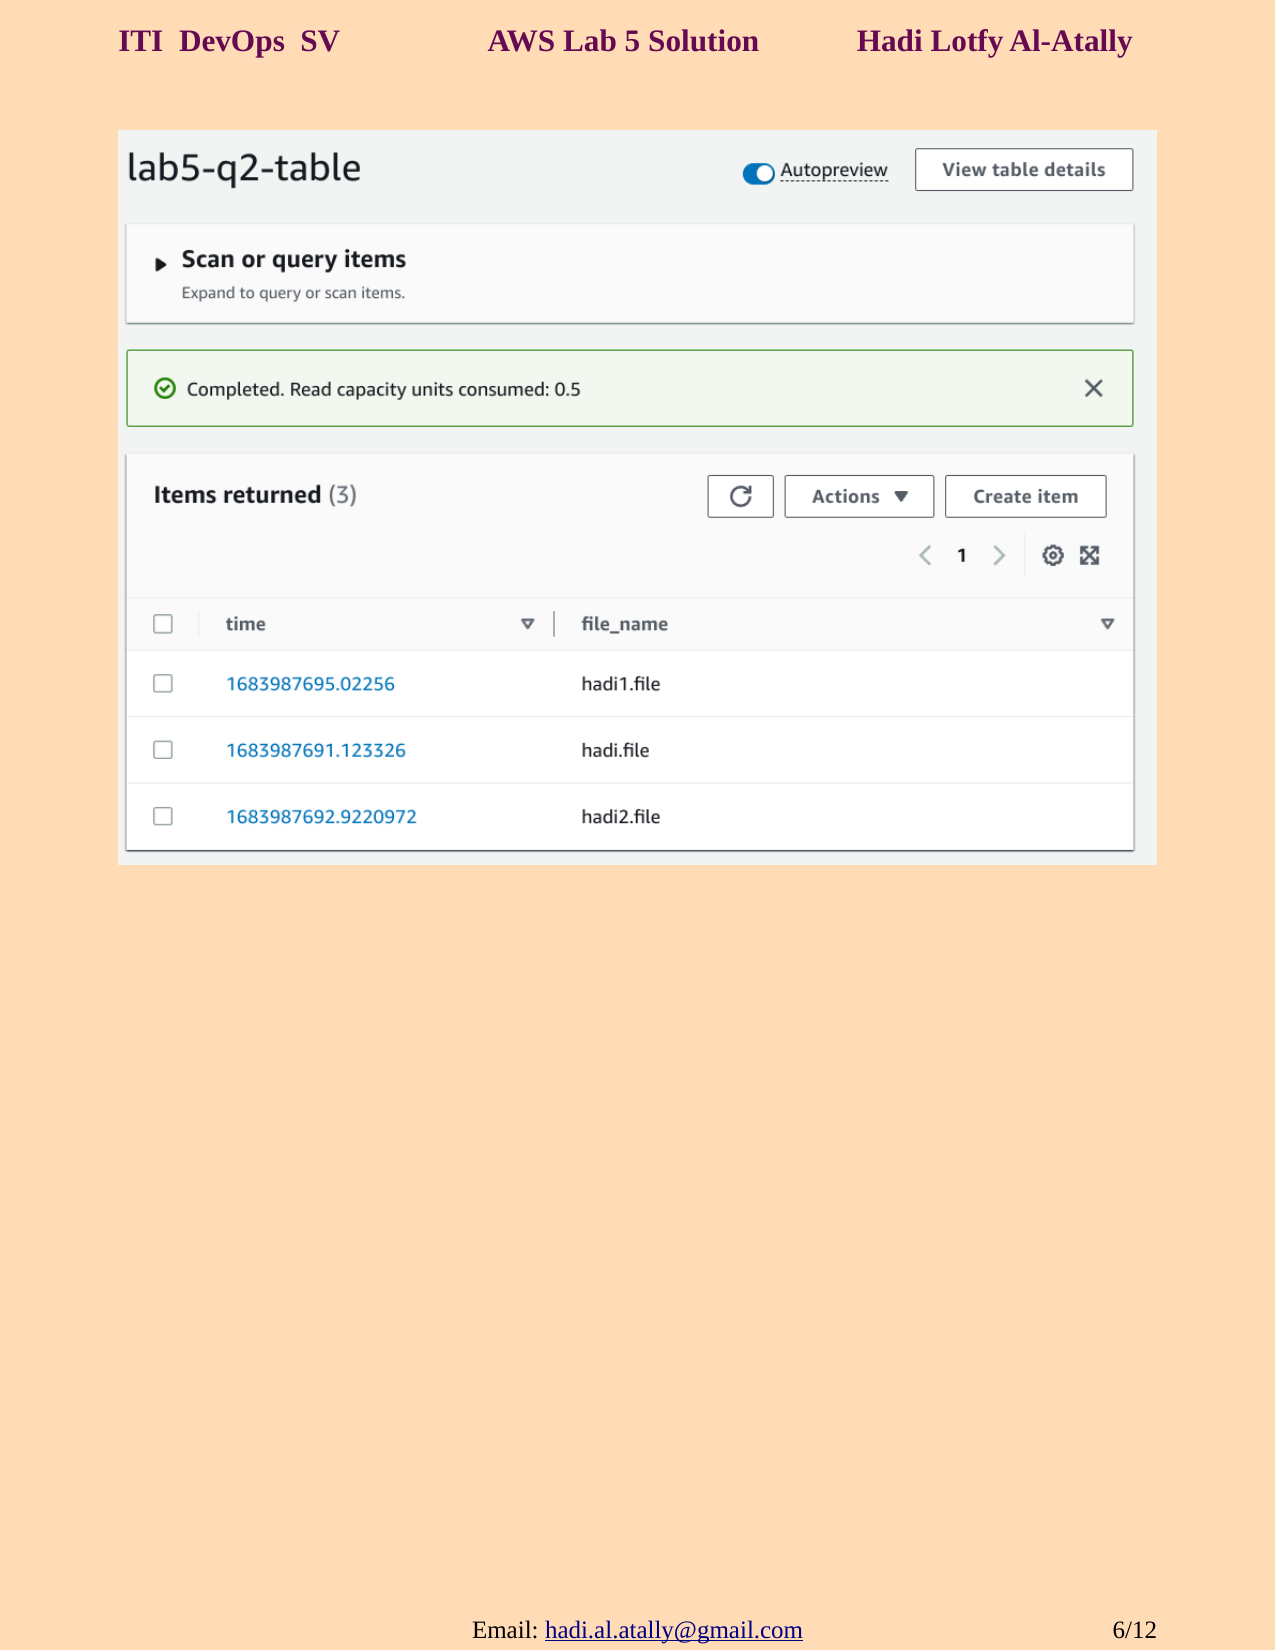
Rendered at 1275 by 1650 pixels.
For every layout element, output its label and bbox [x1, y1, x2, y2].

picture [118, 130, 1157, 865]
